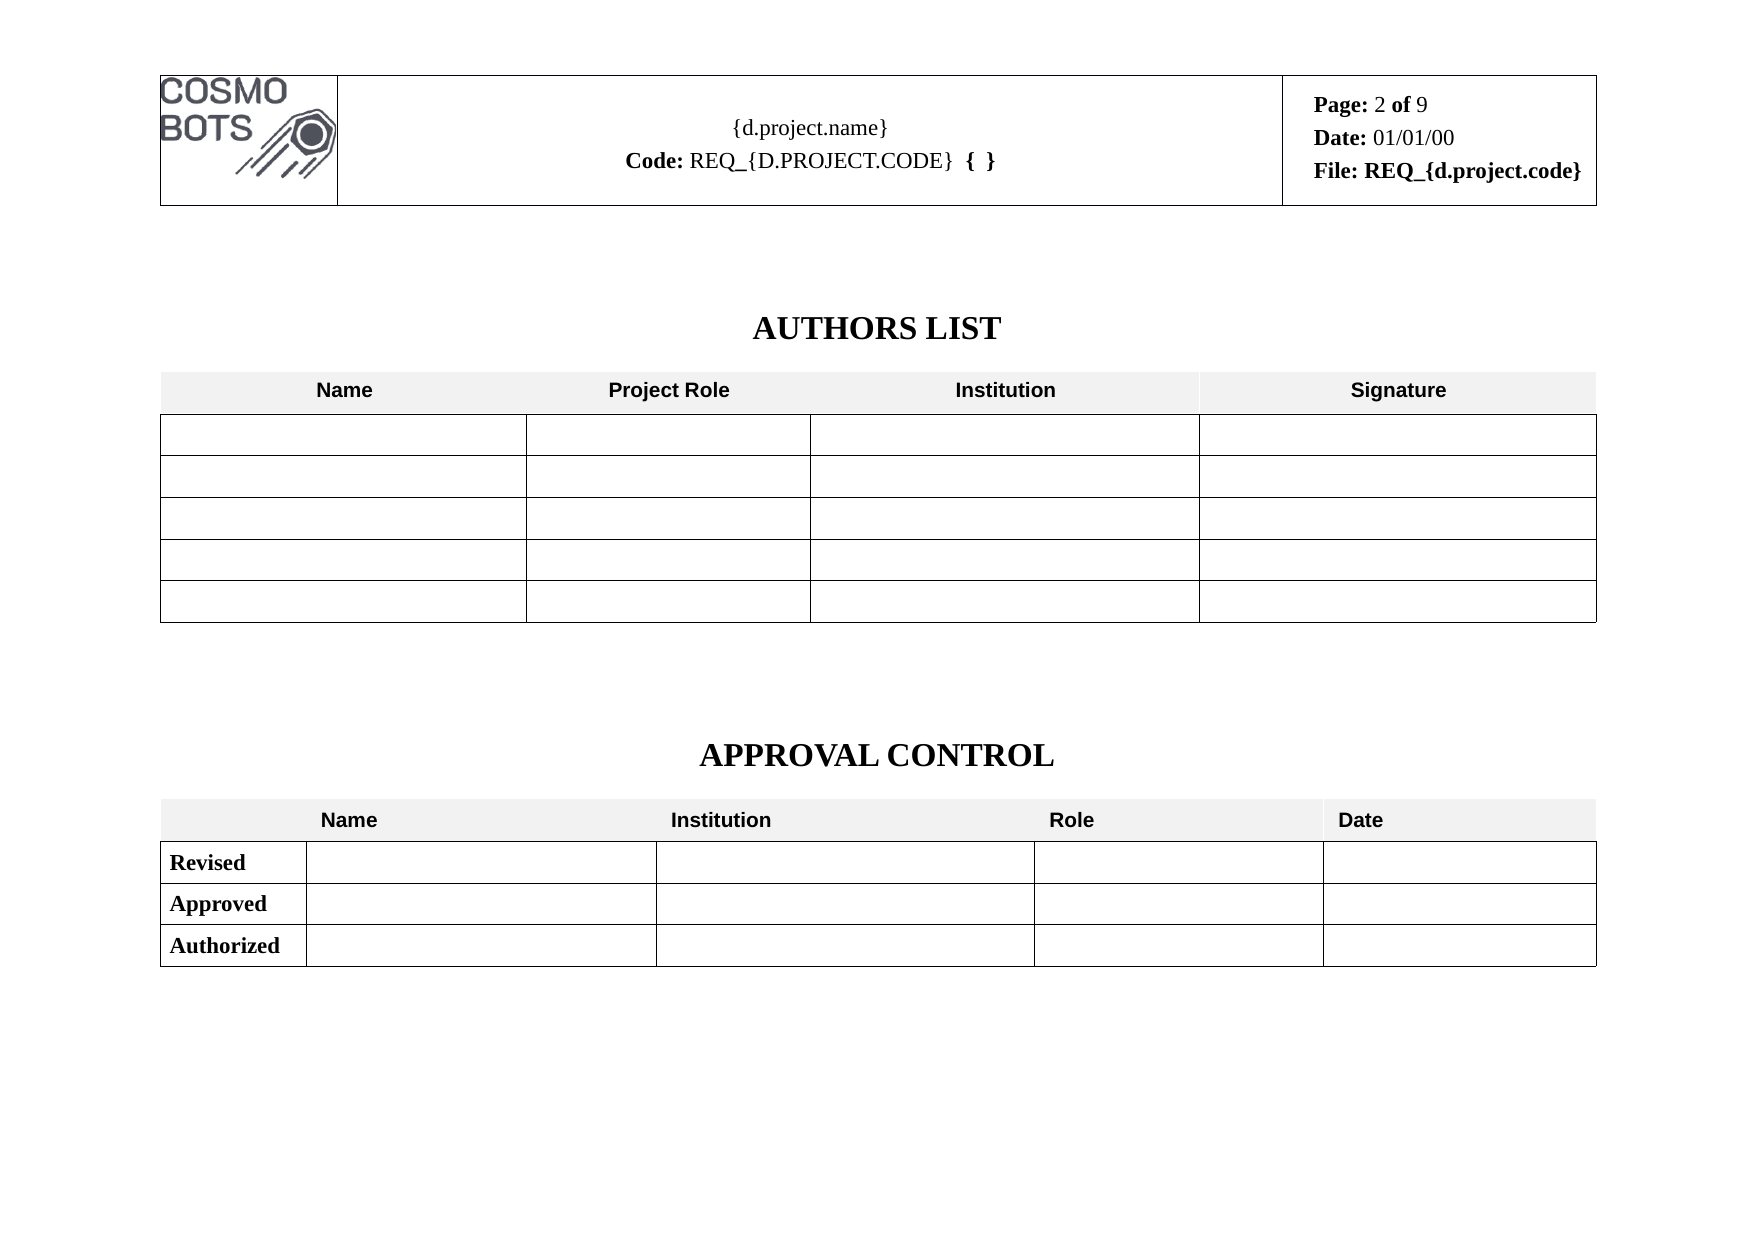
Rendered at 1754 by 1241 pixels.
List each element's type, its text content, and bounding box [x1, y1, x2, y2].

table_cell [811, 415, 1199, 455]
table_cell [1035, 842, 1323, 882]
table_cell [657, 925, 1034, 966]
table_header Name [161, 372, 527, 413]
text APPROVAL CONTROL [161, 736, 1593, 774]
table_cell [307, 925, 656, 966]
table_cell [1200, 415, 1596, 455]
table_cell [1200, 581, 1596, 622]
table_cell [161, 498, 526, 538]
table_cell Revised [161, 842, 306, 882]
table_cell [1200, 456, 1596, 497]
text AUTHORs LIST [161, 308, 1593, 347]
table_cell [1035, 884, 1323, 924]
table_cell [1324, 842, 1596, 882]
table_cell [161, 456, 526, 497]
table_cell [527, 581, 810, 622]
table_header Institution [810, 372, 1199, 413]
table_cell [527, 415, 810, 455]
table_cell [811, 498, 1199, 538]
table_cell [307, 884, 656, 924]
table_cell [1200, 498, 1596, 538]
table_header Role [1034, 799, 1323, 841]
table_cell [657, 842, 1034, 882]
table_header Project Role [527, 372, 810, 413]
table_header [161, 799, 306, 841]
table_header Signature [1200, 372, 1596, 413]
table_cell [527, 498, 810, 538]
table_cell [811, 456, 1199, 497]
table_cell Authorized [161, 925, 306, 966]
table_cell [1200, 540, 1596, 580]
table_cell [527, 540, 810, 580]
table_cell [1324, 884, 1596, 924]
table_cell Approved [161, 884, 306, 924]
table_cell [1324, 925, 1596, 966]
table_cell [307, 842, 656, 882]
table_cell [811, 581, 1199, 622]
table_header Date [1324, 799, 1596, 841]
table_header Name [306, 799, 656, 841]
table_cell [811, 540, 1199, 580]
table_cell [161, 540, 526, 580]
table_cell [161, 415, 526, 455]
table_cell [657, 884, 1034, 924]
table_cell [1035, 925, 1323, 966]
table_cell [527, 456, 810, 497]
table_header Institution [656, 799, 1034, 841]
table_cell [161, 581, 526, 622]
picture [161, 77, 337, 179]
